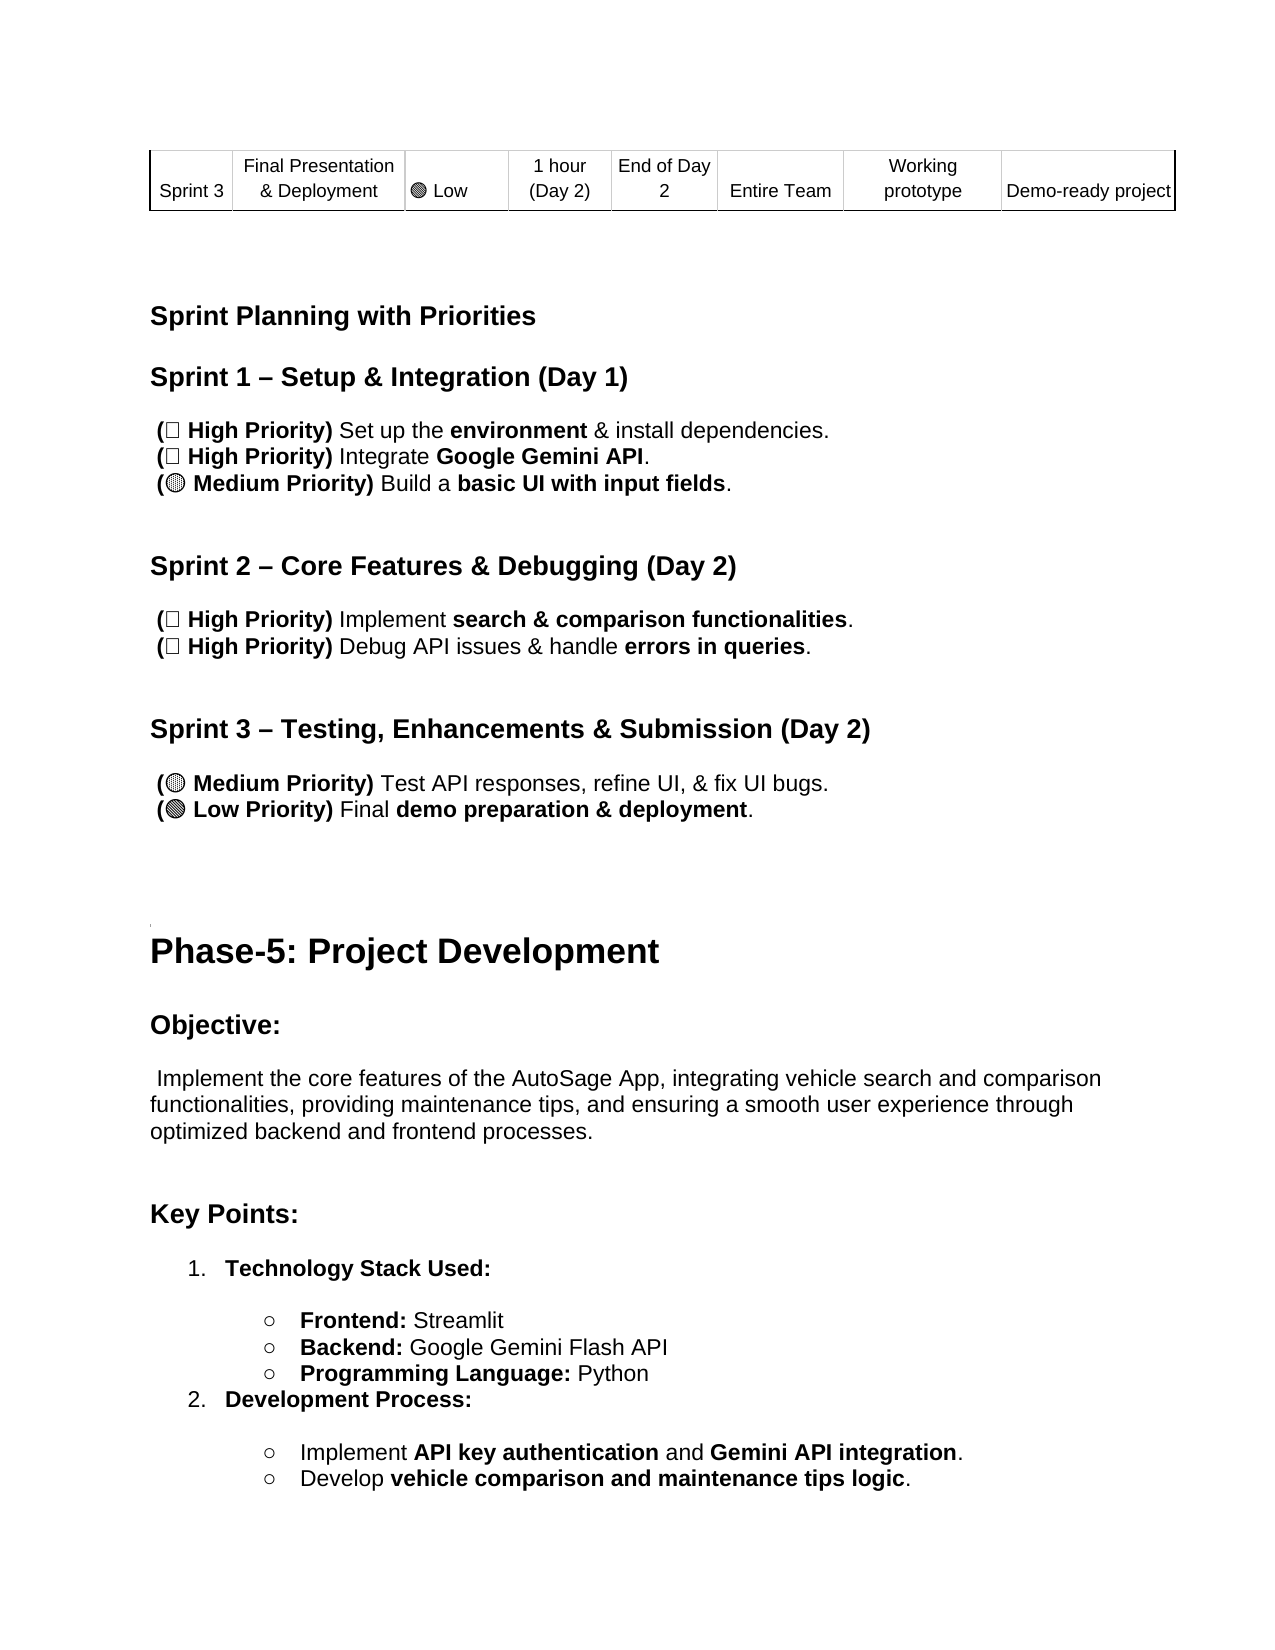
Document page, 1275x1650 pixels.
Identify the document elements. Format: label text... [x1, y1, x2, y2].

list Development Process: [187, 1386, 1125, 1439]
subtitle Sprint 3 – Testing, Enhancements & Submission (Day 2) [150, 713, 1125, 744]
subtitle Key Points: [150, 1198, 1125, 1229]
subtitle Objective: [150, 1009, 1125, 1040]
table_cell Entire Team [718, 151, 843, 209]
list Programming Language: Python [262, 1360, 1125, 1386]
table_cell Demo-ready project [1002, 151, 1174, 209]
list Backend: Google Gemini Flash API [262, 1334, 1125, 1360]
subtitle Phase-5: Project Development [150, 931, 1125, 971]
table_cell End of Day 2 [612, 151, 717, 209]
text (🔴 High Priority) Implement search & comparison functionalities. (🔴 High Priority) Debug API issues & handle errors in queries. [150, 606, 1125, 659]
text Implement the core features of the AutoSage App, integrating vehicle search and comparison functionalities, providing maintenance tips, and ensuring a smooth user experience through optimized backend and frontend processes. [150, 1065, 1125, 1144]
subtitle Sprint Planning with Priorities [150, 300, 1125, 331]
table_cell Sprint 3 [151, 151, 232, 209]
table_cell 🟢 Low [406, 151, 508, 209]
table_cell Working prototype [844, 151, 1001, 209]
text (🔴 High Priority) Set up the environment & install dependencies. (🔴 High Priority) Integrate Google Gemini API. (🟡 Medium Priority) Build a basic UI with input fields. [150, 417, 1125, 496]
list Frontend: Streamlit [262, 1307, 1125, 1334]
list Implement API key authentication and Gemini API integration. [262, 1439, 1125, 1465]
text (🟡 Medium Priority) Test API responses, refine UI, & fix UI bugs. (🟢 Low Priority) Final demo preparation & deployment. [150, 769, 1125, 822]
list Develop vehicle comparison and maintenance tips logic. [262, 1465, 1125, 1492]
subtitle Sprint 1 – Setup & Integration (Day 1) [150, 361, 1125, 392]
table_cell 1 hour (Day 2) [509, 151, 611, 209]
table_cell Final Presentation & Deployment [233, 151, 404, 209]
subtitle Sprint 2 – Core Features & Debugging (Day 2) [150, 550, 1125, 581]
list Technology Stack Used: [187, 1254, 1125, 1307]
